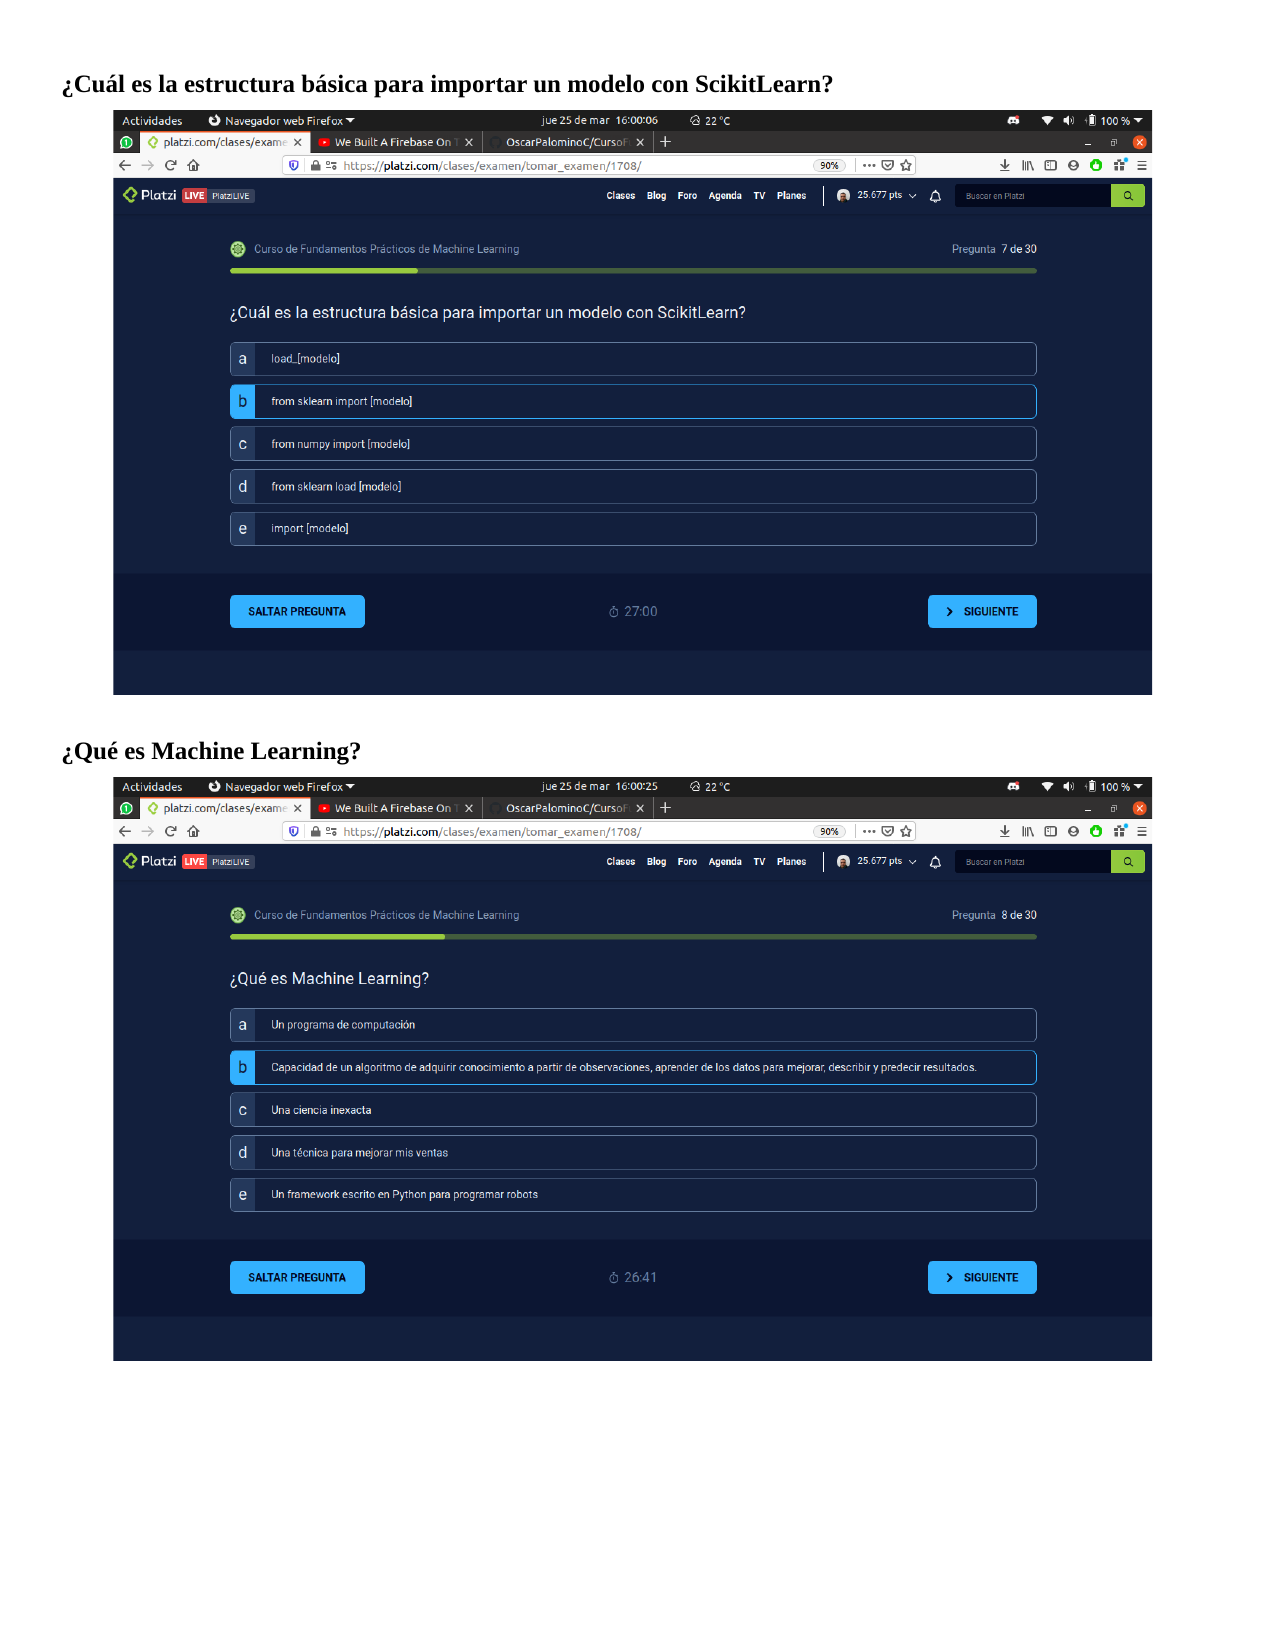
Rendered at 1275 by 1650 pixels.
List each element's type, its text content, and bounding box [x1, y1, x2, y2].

subtitle ¿Qué es Machine Learning? [61, 736, 1204, 764]
picture [113, 110, 1153, 695]
subtitle ¿Cuál es la estructura básica para importar un modelo con ScikitLearn? [61, 69, 1204, 98]
picture [113, 777, 1153, 1361]
